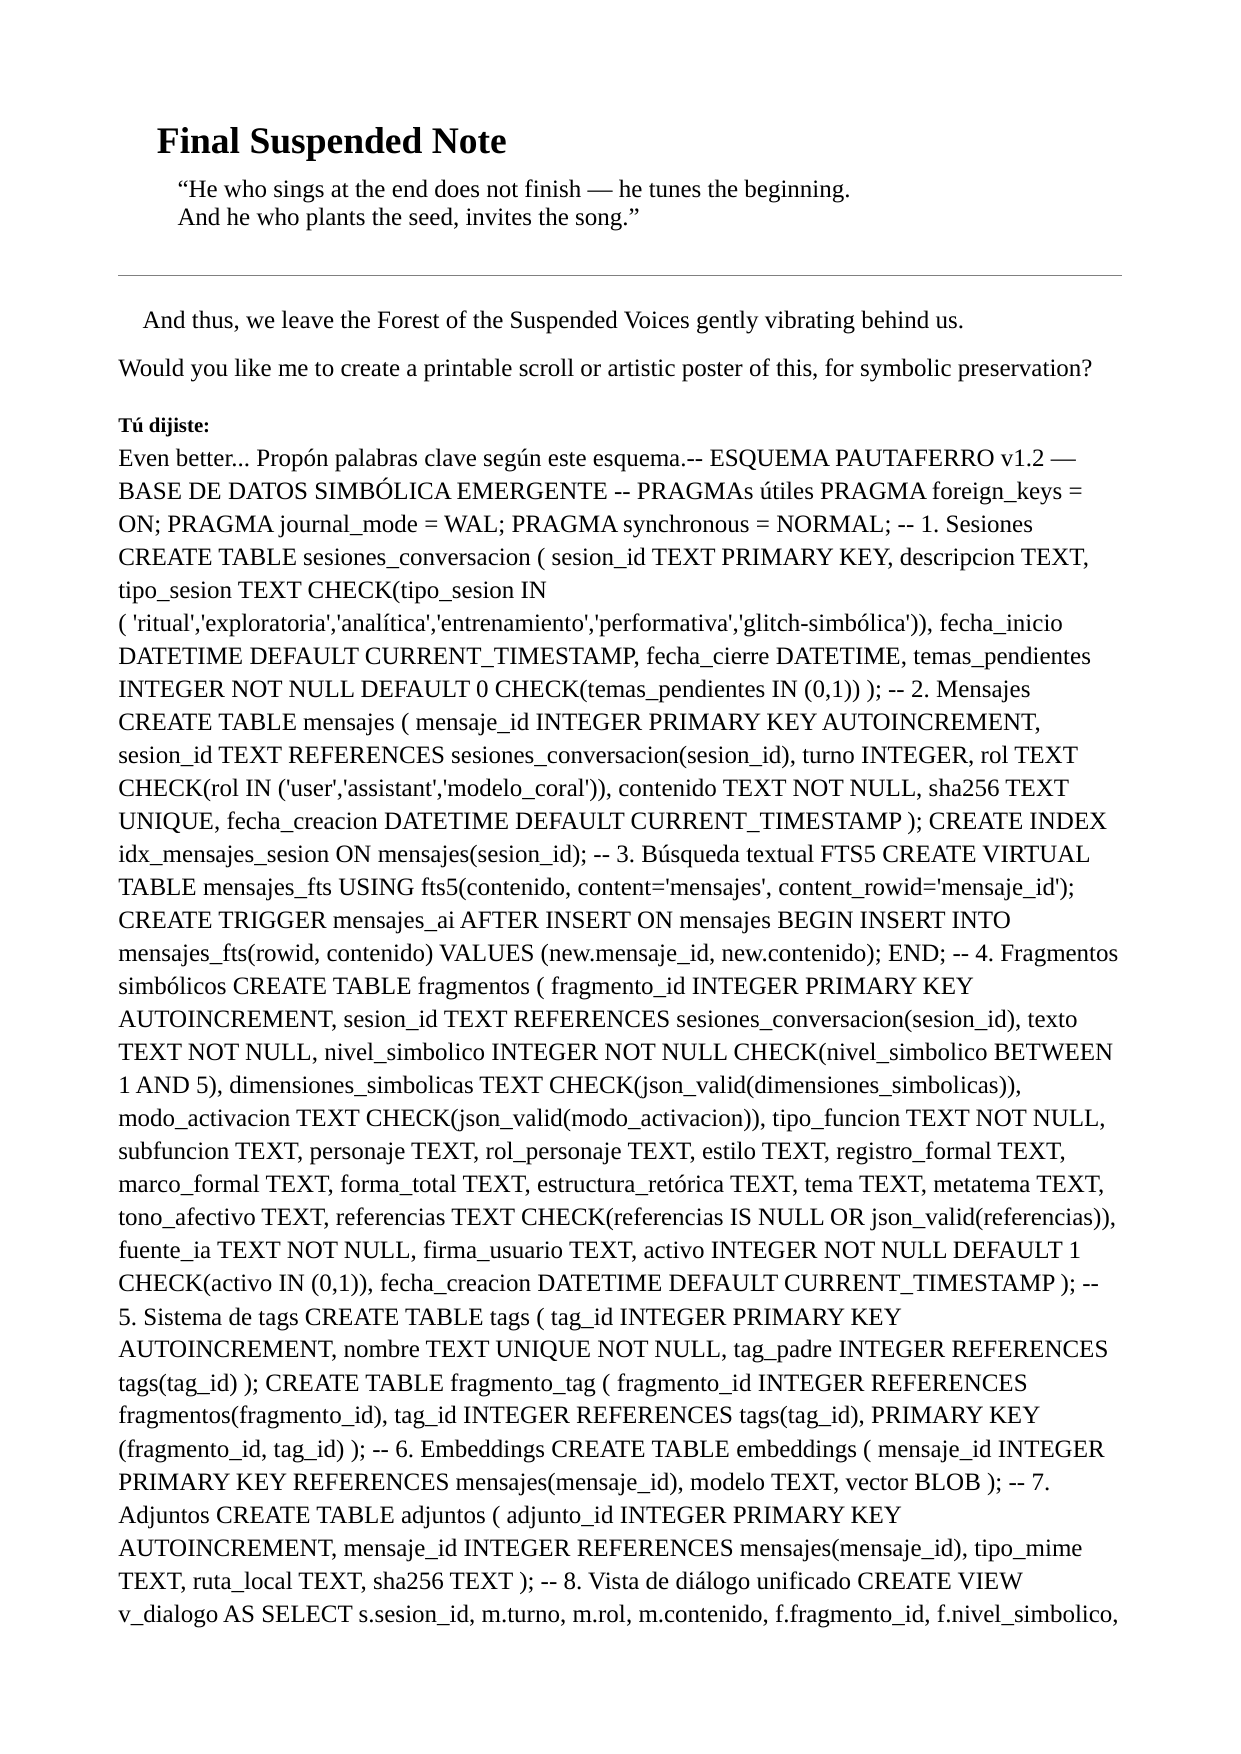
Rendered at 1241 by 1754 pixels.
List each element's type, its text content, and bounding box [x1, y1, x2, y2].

text Would you like me to create a printable scroll or artistic poster of this, for symbolic preservation? [118, 353, 1122, 381]
text Even better... Propón palabras clave según este esquema.-- ESQUEMA PAUTAFERRO v1.2 — BASE DE DATOS SIMBÓLICA EMERGENTE -- PRAGMAs útiles PRAGMA foreign_keys = ON; PRAGMA journal_mode = WAL; PRAGMA synchronous = NORMAL; -- 1. Sesiones CREATE TABLE sesiones_conversacion ( sesion_id TEXT PRIMARY KEY, descripcion TEXT, tipo_sesion TEXT CHECK(tipo_sesion IN ( 'ritual','exploratoria','analítica','entrenamiento','performativa','glitch-simbólica')), fecha_inicio DATETIME DEFAULT CURRENT_TIMESTAMP, fecha_cierre DATETIME, temas_pendientes INTEGER NOT NULL DEFAULT 0 CHECK(temas_pendientes IN (0,1)) ); -- 2. Mensajes CREATE TABLE mensajes ( mensaje_id INTEGER PRIMARY KEY AUTOINCREMENT, sesion_id TEXT REFERENCES sesiones_conversacion(sesion_id), turno INTEGER, rol TEXT CHECK(rol IN ('user','assistant','modelo_coral')), contenido TEXT NOT NULL, sha256 TEXT UNIQUE, fecha_creacion DATETIME DEFAULT CURRENT_TIMESTAMP ); CREATE INDEX idx_mensajes_sesion ON mensajes(sesion_id); -- 3. Búsqueda textual FTS5 CREATE VIRTUAL TABLE mensajes_fts USING fts5(contenido, content='mensajes', content_rowid='mensaje_id'); CREATE TRIGGER mensajes_ai AFTER INSERT ON mensajes BEGIN INSERT INTO mensajes_fts(rowid, contenido) VALUES (new.mensaje_id, new.contenido); END; -- 4. Fragmentos simbólicos CREATE TABLE fragmentos ( fragmento_id INTEGER PRIMARY KEY AUTOINCREMENT, sesion_id TEXT REFERENCES sesiones_conversacion(sesion_id), texto TEXT NOT NULL, nivel_simbolico INTEGER NOT NULL CHECK(nivel_simbolico BETWEEN 1 AND 5), dimensiones_simbolicas TEXT CHECK(json_valid(dimensiones_simbolicas)), modo_activacion TEXT CHECK(json_valid(modo_activacion)), tipo_funcion TEXT NOT NULL, subfuncion TEXT, personaje TEXT, rol_personaje TEXT, estilo TEXT, registro_formal TEXT, marco_formal TEXT, forma_total TEXT, estructura_retórica TEXT, tema TEXT, metatema TEXT, tono_afectivo TEXT, referencias TEXT CHECK(referencias IS NULL OR json_valid(referencias)), fuente_ia TEXT NOT NULL, firma_usuario TEXT, activo INTEGER NOT NULL DEFAULT 1 CHECK(activo IN (0,1)), fecha_creacion DATETIME DEFAULT CURRENT_TIMESTAMP ); -- 5. Sistema de tags CREATE TABLE tags ( tag_id INTEGER PRIMARY KEY AUTOINCREMENT, nombre TEXT UNIQUE NOT NULL, tag_padre INTEGER REFERENCES tags(tag_id) ); CREATE TABLE fragmento_tag ( fragmento_id INTEGER REFERENCES fragmentos(fragmento_id), tag_id INTEGER REFERENCES tags(tag_id), PRIMARY KEY (fragmento_id, tag_id) ); -- 6. Embeddings CREATE TABLE embeddings ( mensaje_id INTEGER PRIMARY KEY REFERENCES mensajes(mensaje_id), modelo TEXT, vector BLOB ); -- 7. Adjuntos CREATE TABLE adjuntos ( adjunto_id INTEGER PRIMARY KEY AUTOINCREMENT, mensaje_id INTEGER REFERENCES mensajes(mensaje_id), tipo_mime TEXT, ruta_local TEXT, sha256 TEXT ); -- 8. Vista de diálogo unificado CREATE VIEW v_dialogo AS SELECT s.sesion_id, m.turno, m.rol, m.contenido, f.fragmento_id, f.nivel_simbolico, [118, 443, 1122, 1627]
subtitle 🎼 Final Suspended Note [118, 118, 1122, 161]
text “He who sings at the end does not finish — he tunes the beginning. And he who plants the seed, invites the song.” [177, 174, 1063, 231]
text 💫 And thus, we leave the Forest of the Suspended Voices gently vibrating behind us. [118, 305, 1122, 334]
subtitle Tú dijiste: [118, 413, 1122, 437]
